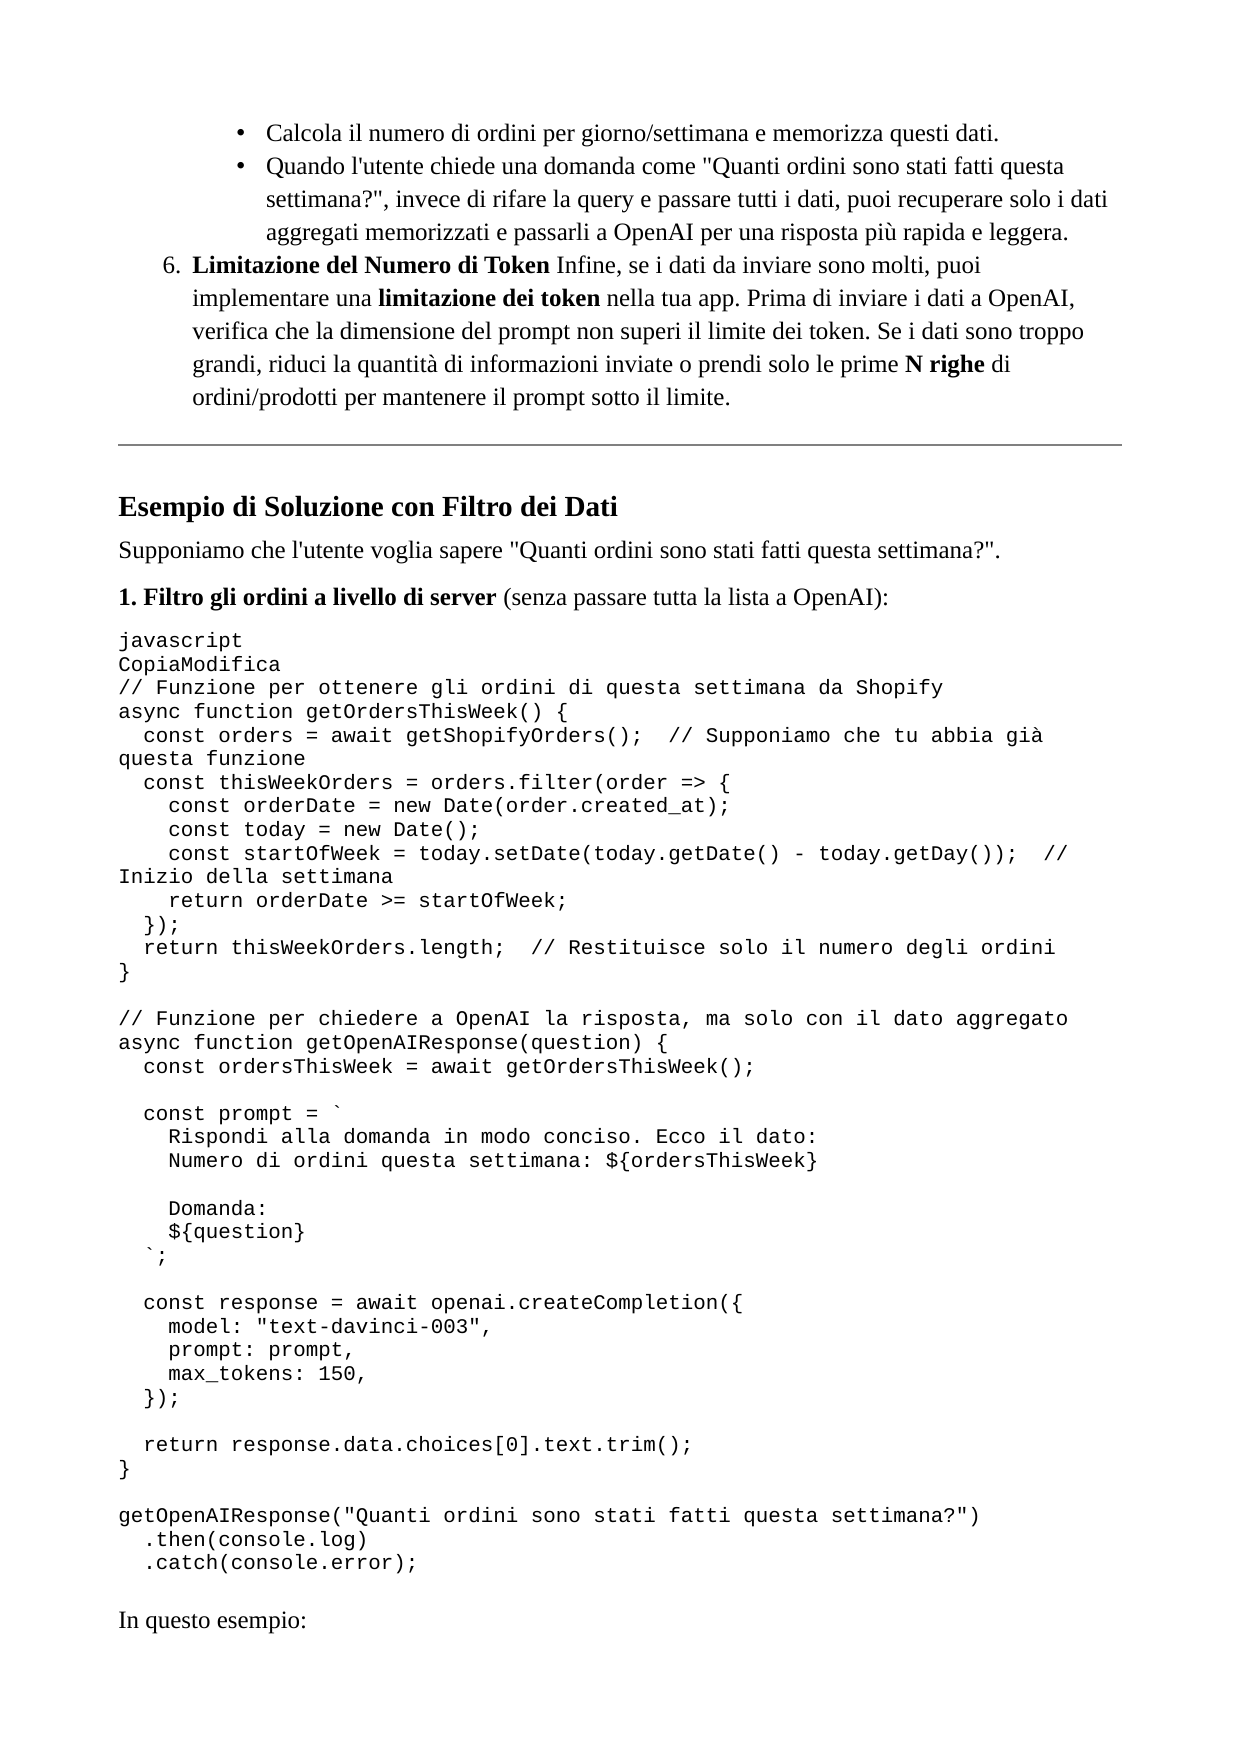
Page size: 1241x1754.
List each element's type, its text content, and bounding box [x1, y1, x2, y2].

text Numero di ordini questa settimana: ${ordersThisWeek} [118, 1150, 1122, 1174]
text prompt: prompt, [118, 1339, 1122, 1363]
text CopiaModifica [118, 654, 1122, 677]
text model: "text-davinci-003", [118, 1316, 1122, 1339]
text .then(console.log) [118, 1528, 1122, 1552]
text 1. Filtro gli ordini a livello di server (senza passare tutta la lista a OpenAI): [118, 582, 1122, 611]
text // Funzione per ottenere gli ordini di questa settimana da Shopify [118, 677, 1122, 701]
subtitle Esempio di Soluzione con Filtro dei Dati [118, 489, 1122, 522]
text getOpenAIResponse("Quanti ordini sono stati fatti questa settimana?") [118, 1505, 1122, 1528]
text const orderDate = new Date(order.created_at); [118, 796, 1122, 819]
text // Funzione per chiedere a OpenAI la risposta, ma solo con il dato aggregato [118, 1008, 1122, 1032]
text const thisWeekOrders = orders.filter(order => { [118, 772, 1122, 796]
text async function getOpenAIResponse(question) { [118, 1032, 1122, 1056]
text javascript [118, 630, 1122, 654]
text const prompt = ` [118, 1103, 1122, 1127]
text const ordersThisWeek = await getOrdersThisWeek(); [118, 1056, 1122, 1079]
text ${question} [118, 1221, 1122, 1245]
text }); [118, 914, 1122, 937]
list Limitazione del Numero di Token Infine, se i dati da inviare sono molti, puoi implementare una limitazione dei token nella tua app. Prima di inviare i dati a OpenAI, verifica che la dimensione del prompt non superi il limite dei token. Se i dati sono troppo grandi, riduci la quantità di informazioni inviate o prendi solo le prime N righe di ordini/prodotti per mantenere il prompt sotto il limite. [162, 250, 1122, 411]
text return response.data.choices[0].text.trim(); [118, 1434, 1122, 1458]
text } [118, 1458, 1122, 1481]
text In questo esempio: [118, 1605, 1122, 1634]
text }); [118, 1387, 1122, 1410]
text Supponiamo che l'utente voglia sapere "Quanti ordini sono stati fatti questa settimana?". [118, 535, 1122, 563]
text return orderDate >= startOfWeek; [118, 890, 1122, 914]
text } [118, 961, 1122, 985]
list Quando l'utente chiede una domanda come "Quanti ordini sono stati fatti questa settimana?", invece di rifare la query e passare tutti i dati, puoi recuperare solo i dati aggregati memorizzati e passarli a OpenAI per una risposta più rapida e leggera. [236, 151, 1122, 246]
text const orders = await getShopifyOrders(); // Supponiamo che tu abbia già questa funzione [118, 724, 1122, 772]
text Rispondi alla domanda in modo conciso. Ecco il dato: [118, 1127, 1122, 1150]
text const startOfWeek = today.setDate(today.getDate() - today.getDay()); // Inizio della settimana [118, 843, 1122, 890]
text const today = new Date(); [118, 819, 1122, 843]
text return thisWeekOrders.length; // Restituisce solo il numero degli ordini [118, 937, 1122, 961]
list Calcola il numero di ordini per giorno/settimana e memorizza questi dati. [236, 118, 1122, 147]
text const response = await openai.createCompletion({ [118, 1292, 1122, 1316]
text Domanda: [118, 1197, 1122, 1221]
text max_tokens: 150, [118, 1363, 1122, 1387]
text .catch(console.error); [118, 1552, 1122, 1576]
text `; [118, 1245, 1122, 1268]
text async function getOrdersThisWeek() { [118, 701, 1122, 724]
